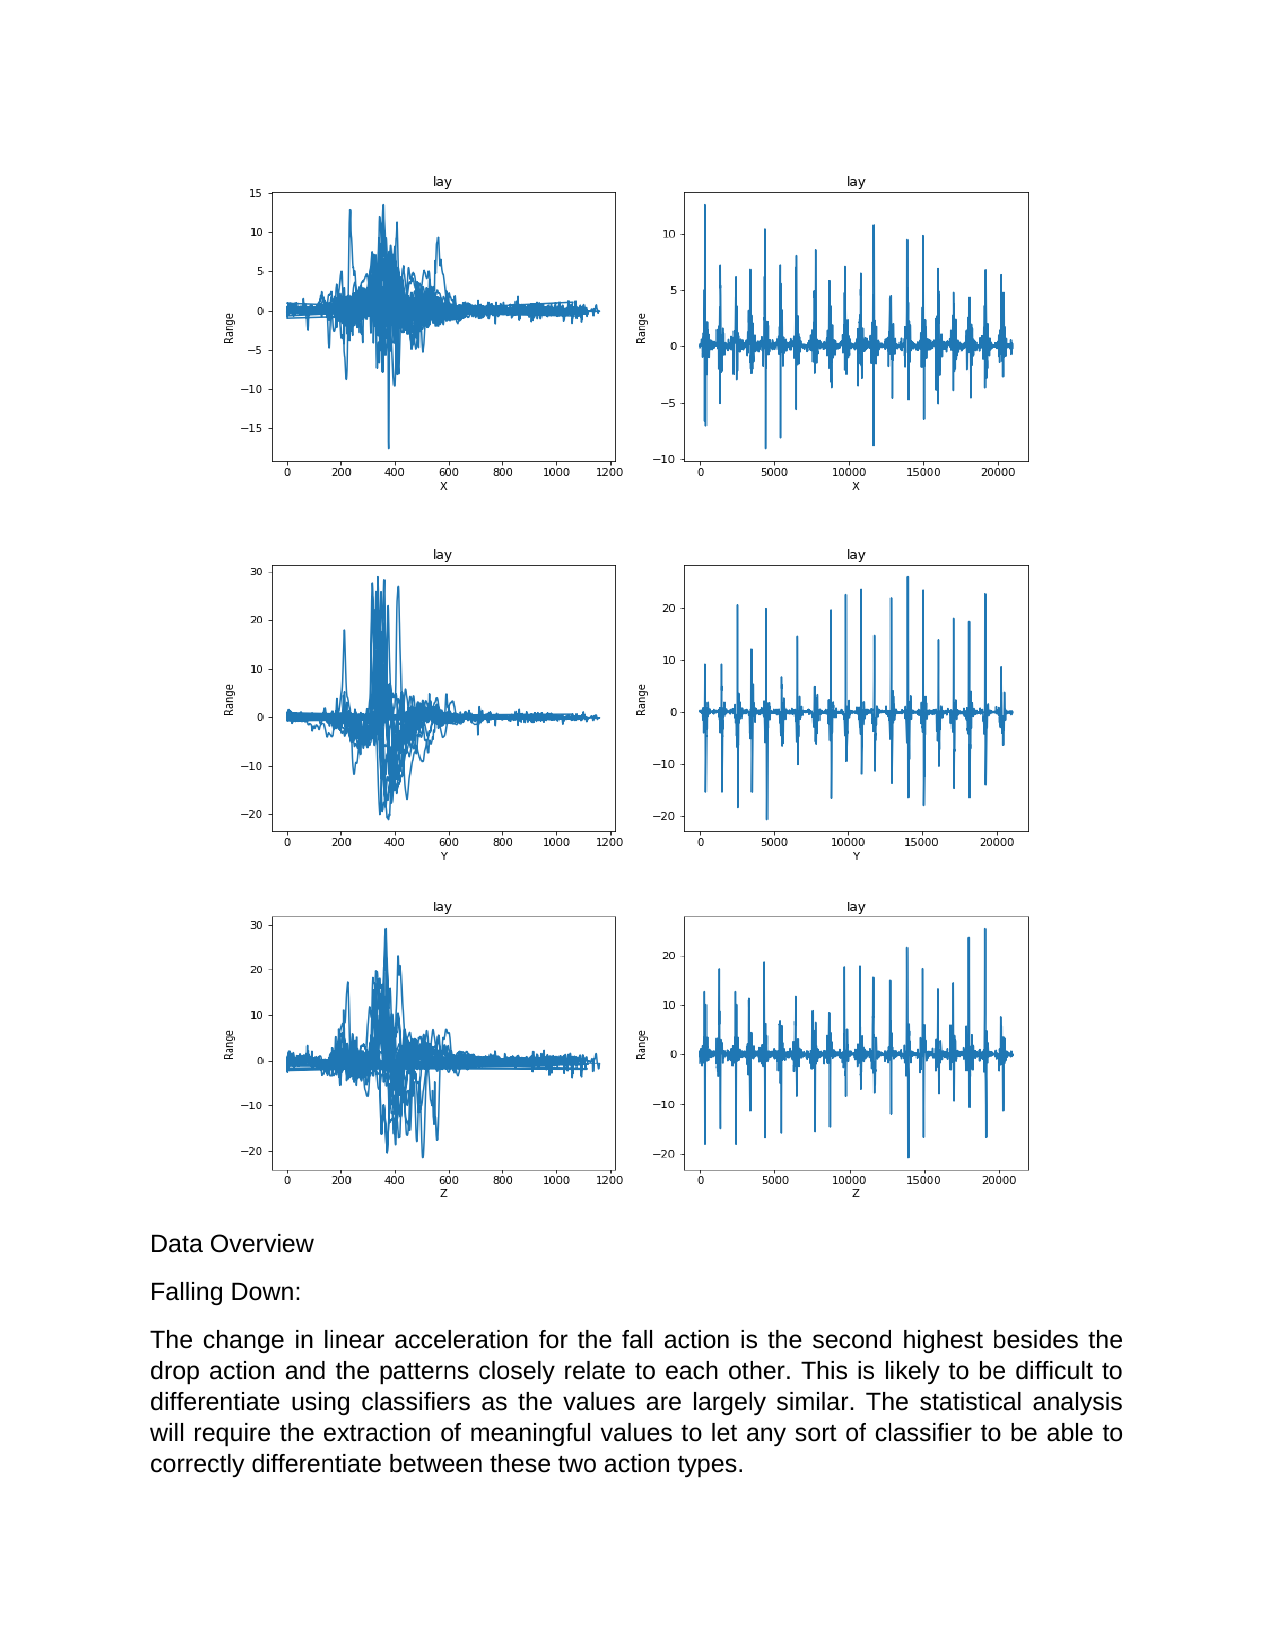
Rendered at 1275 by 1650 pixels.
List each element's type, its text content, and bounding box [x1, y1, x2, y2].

text Data Overview [150, 1229, 1125, 1258]
picture [150, 522, 1125, 875]
picture [150, 877, 1125, 1211]
picture [150, 150, 1125, 505]
text Falling Down: [150, 1277, 1125, 1306]
text The change in linear acceleration for the fall action is the second highest besides the drop action and the patterns closely relate to each other. This is likely to be difficult to differentiate using classifiers as the values are largely similar. The statistical analysis will require the extraction of meaningful values to let any sort of classifier to be able to correctly differentiate between these two action types. [150, 1324, 1125, 1477]
